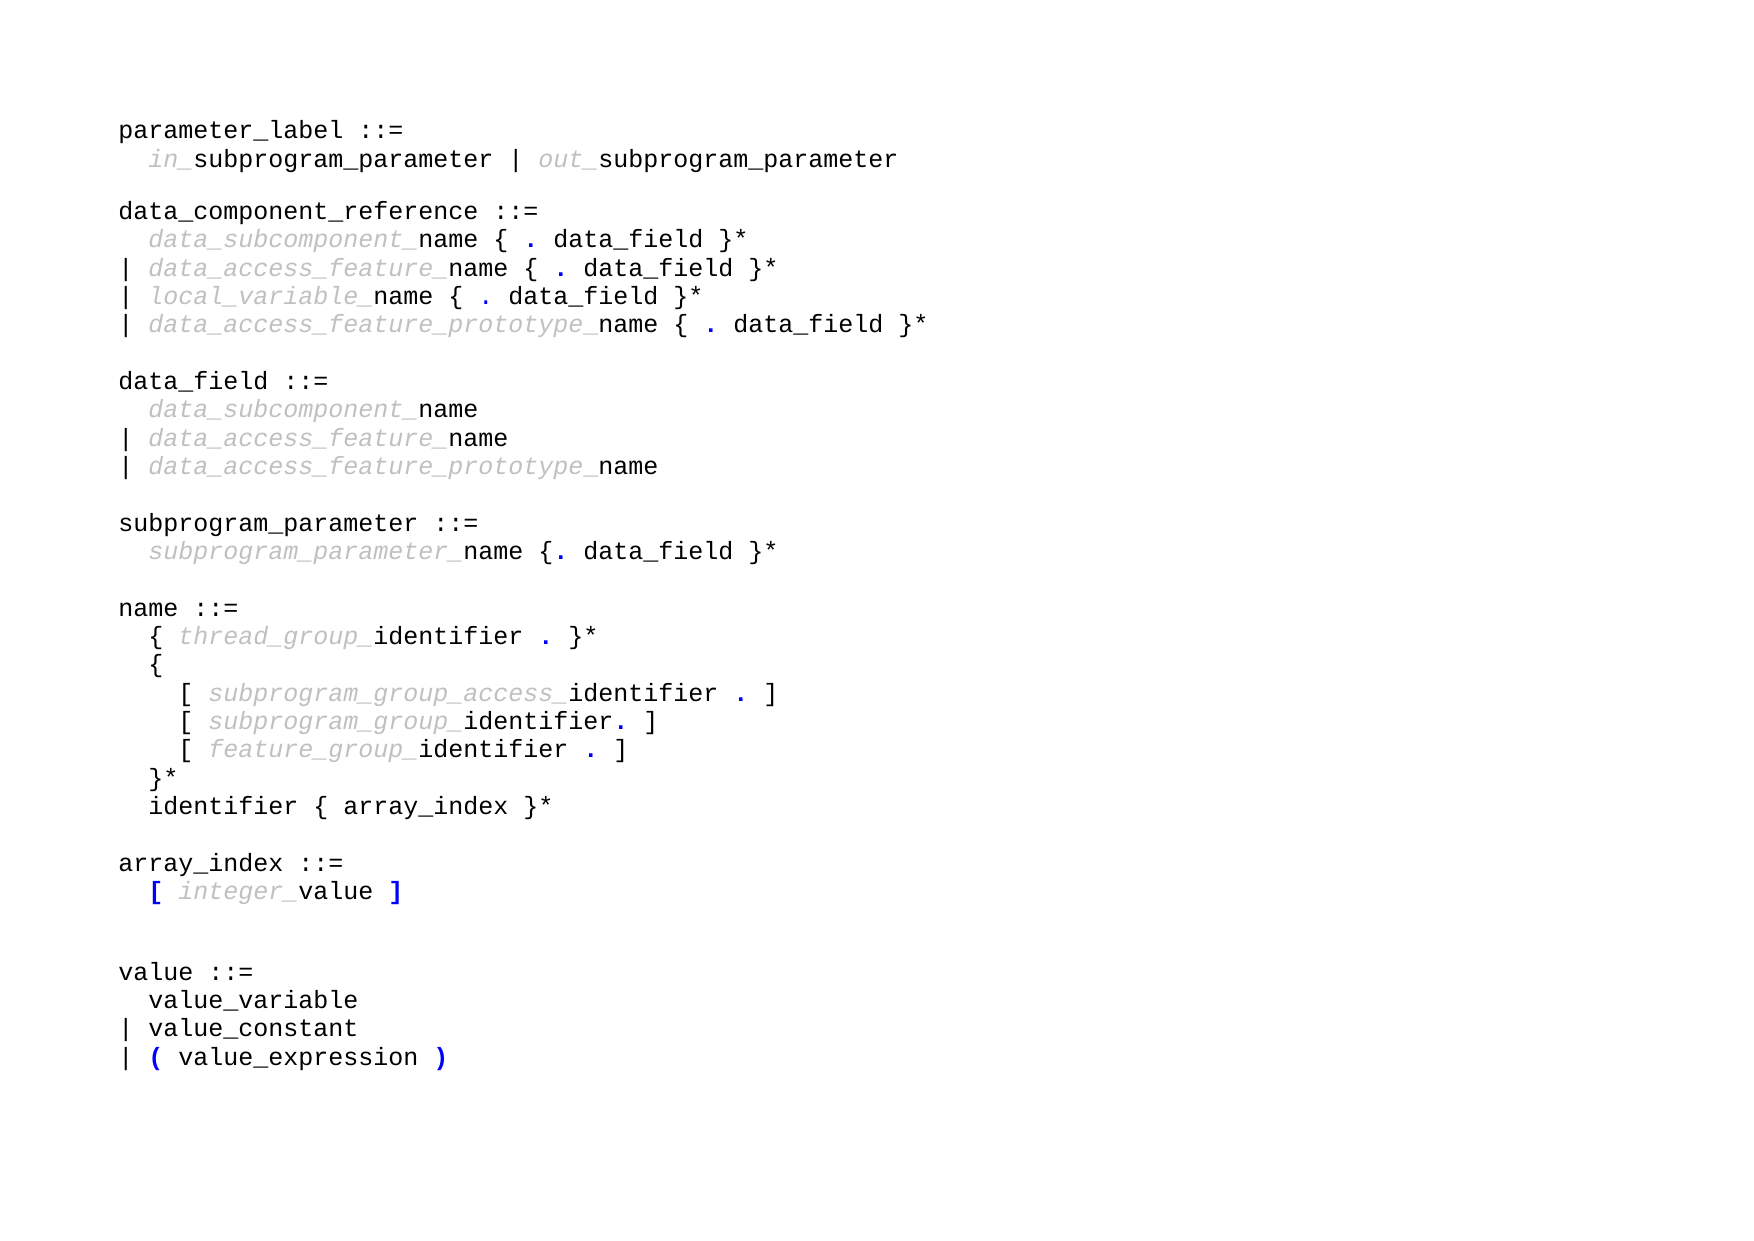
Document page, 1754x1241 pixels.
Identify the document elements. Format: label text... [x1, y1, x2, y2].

text }* [118, 765, 1636, 794]
text value ::= [118, 959, 1636, 988]
text identifier { array_index }* [118, 794, 1636, 822]
text subprogram_parameter_name {. data_field }* [118, 539, 1636, 567]
text | ( value_expression ) [118, 1044, 1636, 1073]
text | data_access_feature_name [118, 425, 1636, 454]
text value_variable [118, 988, 1636, 1016]
text [ subprogram_group_identifier. ] [118, 709, 1636, 737]
text { thread_group_identifier . }* [118, 624, 1636, 652]
text parameter_label ::= [118, 118, 1636, 146]
text data_subcomponent_name [118, 397, 1636, 425]
text [ feature_group_identifier . ] [118, 737, 1636, 765]
text name ::= [118, 595, 1636, 624]
text [ integer_value ] [118, 879, 1636, 907]
text data_subcomponent_name { . data_field }* [118, 227, 1636, 255]
text in_subprogram_parameter | out_subprogram_parameter [118, 146, 1636, 175]
text subprogram_parameter ::= [118, 510, 1636, 539]
text data_field ::= [118, 369, 1636, 397]
text | data_access_feature_prototype_name [118, 454, 1636, 482]
text | value_constant [118, 1016, 1636, 1044]
text | data_access_feature_name { . data_field }* [118, 255, 1636, 284]
text [ subprogram_group_access_identifier . ] [118, 680, 1636, 709]
text | local_variable_name { . data_field }* | data_access_feature_prototype_name { . data_field }* [118, 284, 1636, 340]
text data_component_reference ::= [118, 199, 1636, 227]
text array_index ::= [118, 850, 1636, 879]
text { [118, 652, 1636, 680]
